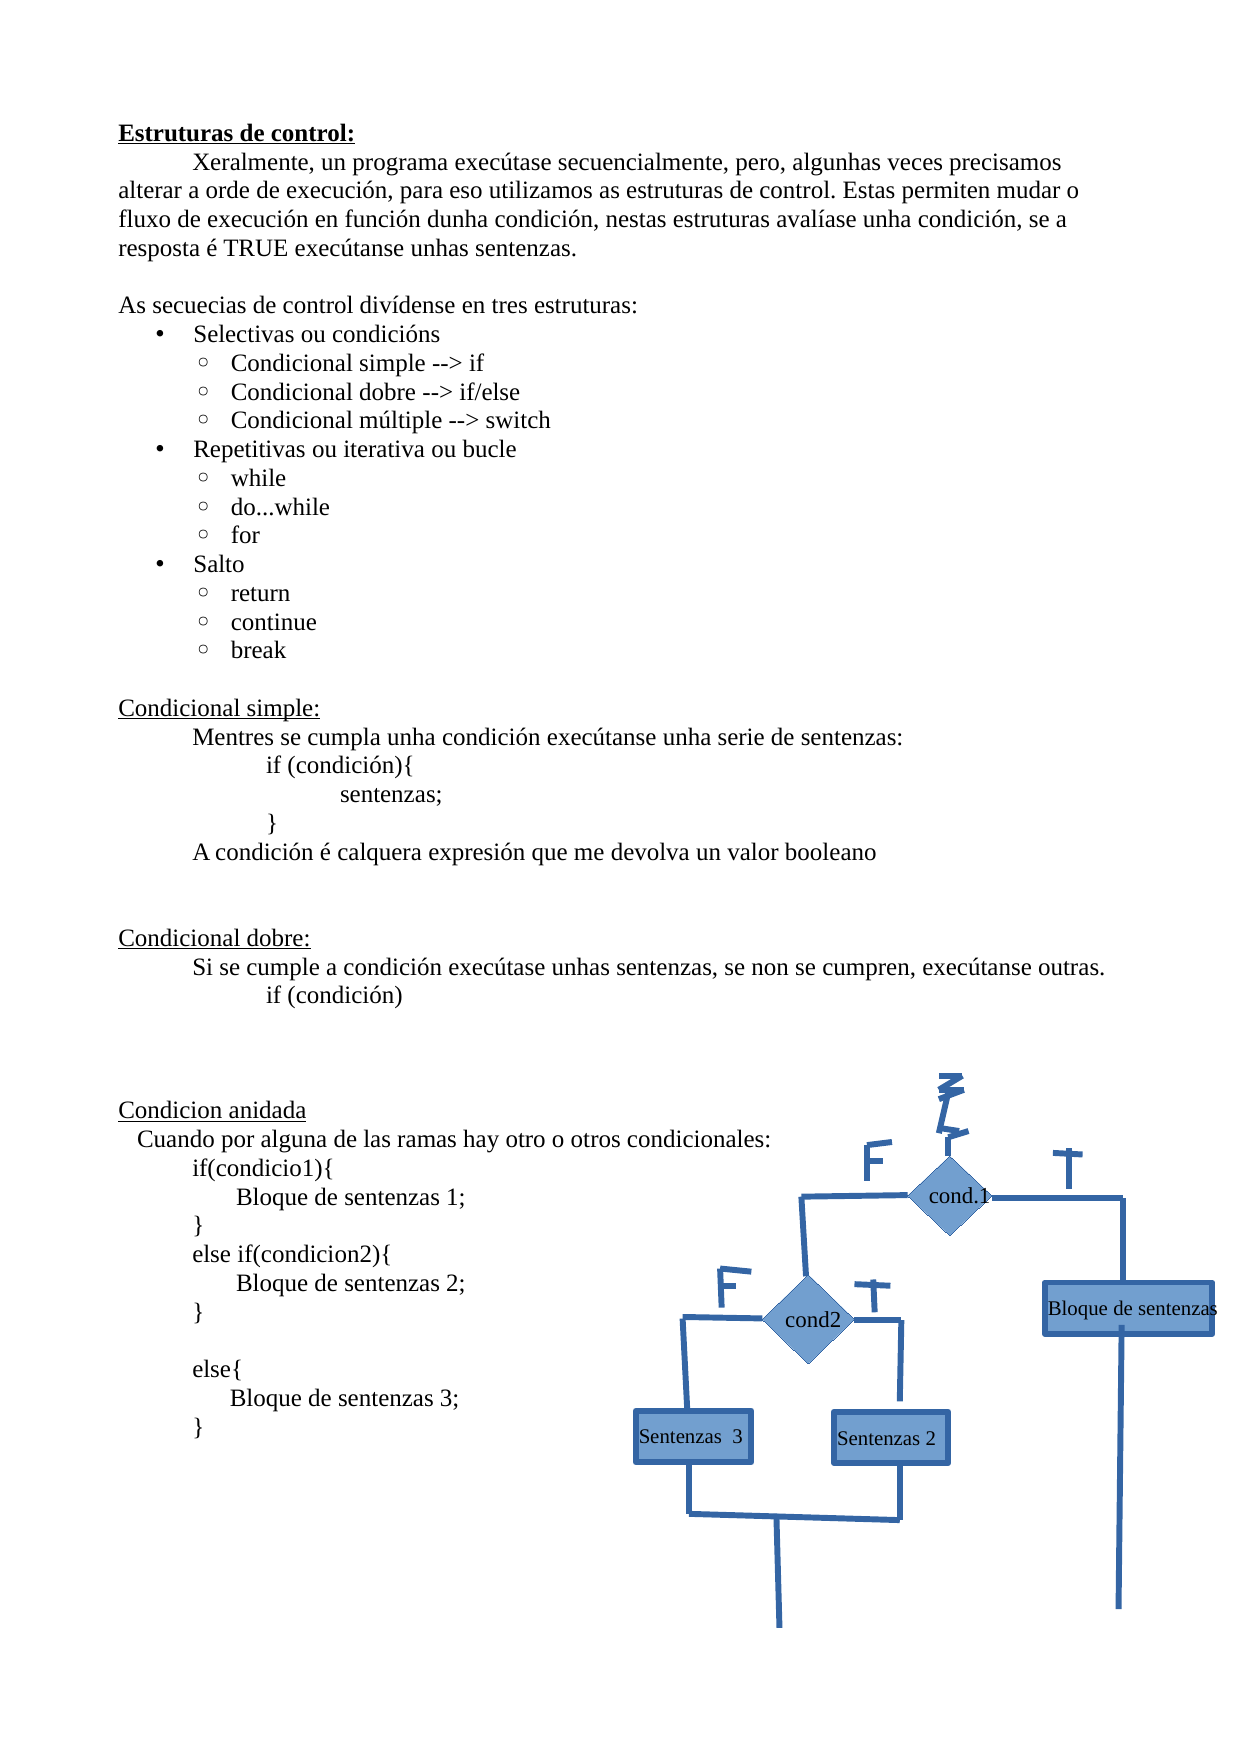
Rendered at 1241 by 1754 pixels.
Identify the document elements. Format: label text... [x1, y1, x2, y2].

text Xeralmente, un programa execútase secuencialmente, pero, algunhas veces precisamos alterar a orde de execución, para eso utilizamos as estruturas de control. Estas permiten mudar o fluxo de execución en función dunha condición, nestas estruturas avalíase unha condición, se a resposta é TRUE execútanse unhas sentenzas. [118, 147, 1122, 262]
text Bloque de sentenzas 3; [118, 1383, 684, 1412]
text } [118, 808, 1122, 837]
text } [686, 1321, 768, 1326]
text if(condicio1){ [118, 1153, 948, 1182]
text Cuando por alguna de las ramas hay otro o otros condicionales: [118, 1124, 948, 1153]
text else{ [118, 1354, 682, 1383]
text Condicional simple: [118, 693, 1122, 722]
list while [193, 463, 1122, 492]
text [945, 1124, 1122, 1153]
text [951, 1153, 1066, 1182]
list Salto [156, 549, 1122, 578]
text [688, 1354, 897, 1383]
text [724, 1268, 804, 1297]
text A condición é calquera expresión que me devolva un valor booleano [118, 837, 1122, 866]
text Bloque de sentenzas 2; [118, 1268, 718, 1297]
text [951, 1412, 1117, 1441]
list return [193, 578, 1122, 607]
text if (condición) [118, 981, 1122, 1009]
text } [118, 1297, 784, 1326]
list Condicional dobre --> if/else [193, 377, 1122, 406]
text else if(condicion2){ [118, 1239, 802, 1268]
text [754, 1412, 831, 1441]
text [689, 1383, 1118, 1412]
text } [849, 1321, 898, 1326]
list for [193, 521, 1122, 549]
text Estruturas de control: [118, 118, 1122, 147]
text Bloque de sentenzas 1; [118, 1182, 921, 1211]
text Bloque de sentenzas 1; [977, 1197, 1120, 1211]
text [807, 1239, 1120, 1268]
list Condicional simple --> if [193, 348, 1122, 377]
text } [118, 1211, 800, 1239]
text Bloque de sentenzas 1; [979, 1182, 1122, 1195]
text [1072, 1153, 1122, 1182]
text Mentres se cumpla unha condición execútanse unha serie de sentenzas: [118, 722, 1122, 751]
text if (condición){ [118, 751, 1122, 779]
text Si se cumple a condición execútase unhas sentenzas, se non se cumpren, execútanse outras. [118, 952, 1122, 981]
text } [118, 1412, 633, 1441]
text [806, 1211, 1120, 1239]
text Bloque de sentenzas 1; [805, 1198, 922, 1211]
text Condicion anidada [118, 1096, 942, 1124]
text sentenzas; [118, 779, 1122, 808]
list break [193, 636, 1122, 664]
text Condicional dobre: [118, 923, 1122, 952]
text [904, 1354, 1118, 1383]
text } [833, 1297, 1042, 1326]
list Repetitivas ou iterativa ou bucle [156, 434, 1122, 463]
text [809, 1268, 1120, 1297]
list continue [193, 607, 1122, 636]
text [945, 1096, 1122, 1124]
list do...while [193, 492, 1122, 521]
text As secuecias de control divídense en tres estruturas: [118, 291, 1122, 319]
list Condicional múltiple --> switch [193, 406, 1122, 434]
list Selectivas ou condicións [156, 319, 1122, 348]
